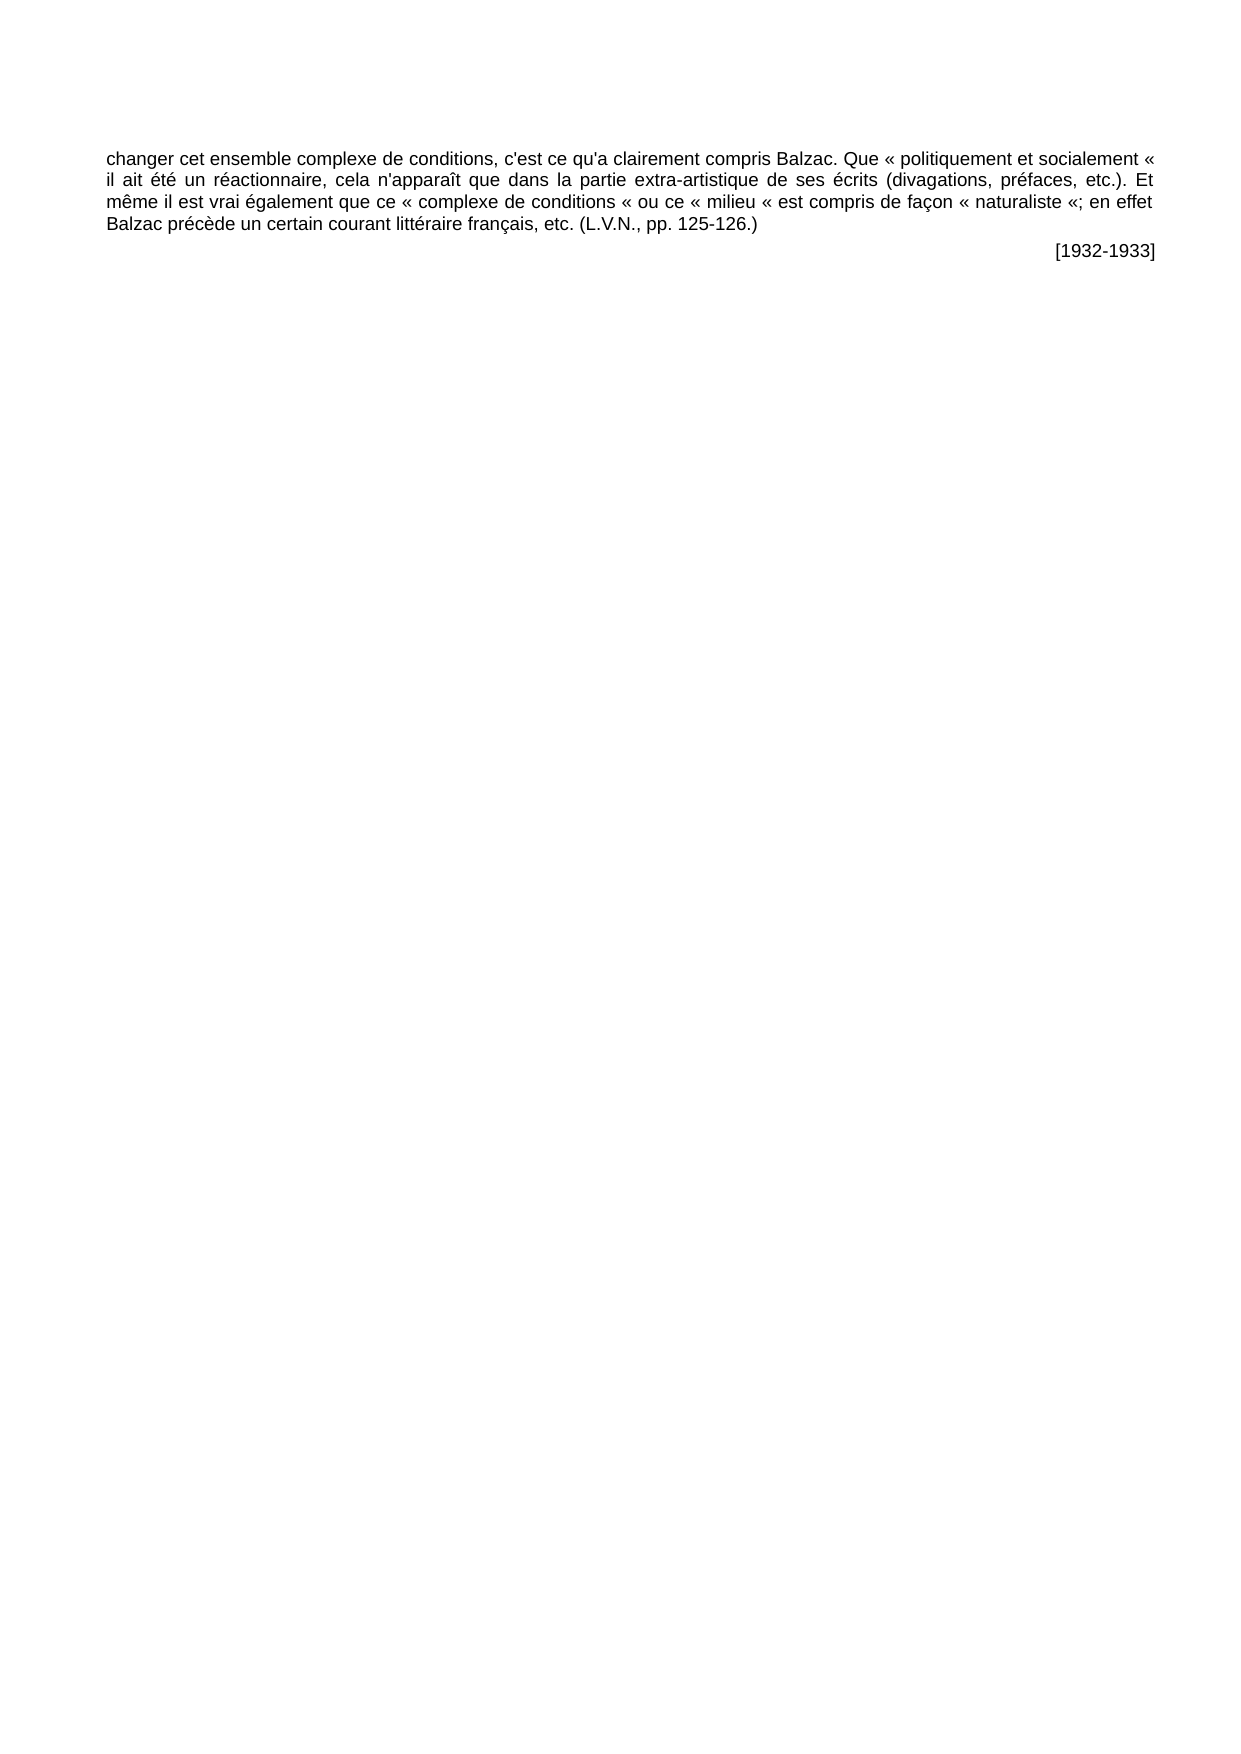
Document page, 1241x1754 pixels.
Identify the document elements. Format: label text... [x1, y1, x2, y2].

text changer cet ensemble complexe de conditions, c'est ce qu'a clairement compris Balzac. Que « politiquement et socialement « il ait été un réactionnaire, cela n'apparaît que dans la partie extra-artistique de ses écrits (divagations, préfaces, etc.). Et même il est vrai également que ce « complexe de conditions « ou ce « milieu « est compris de façon « naturaliste «; en effet Balzac précède un certain courant littéraire français, etc. (L.V.N., pp. 125-126.) [106, 148, 1155, 234]
text [1932-1933] [106, 240, 1155, 262]
